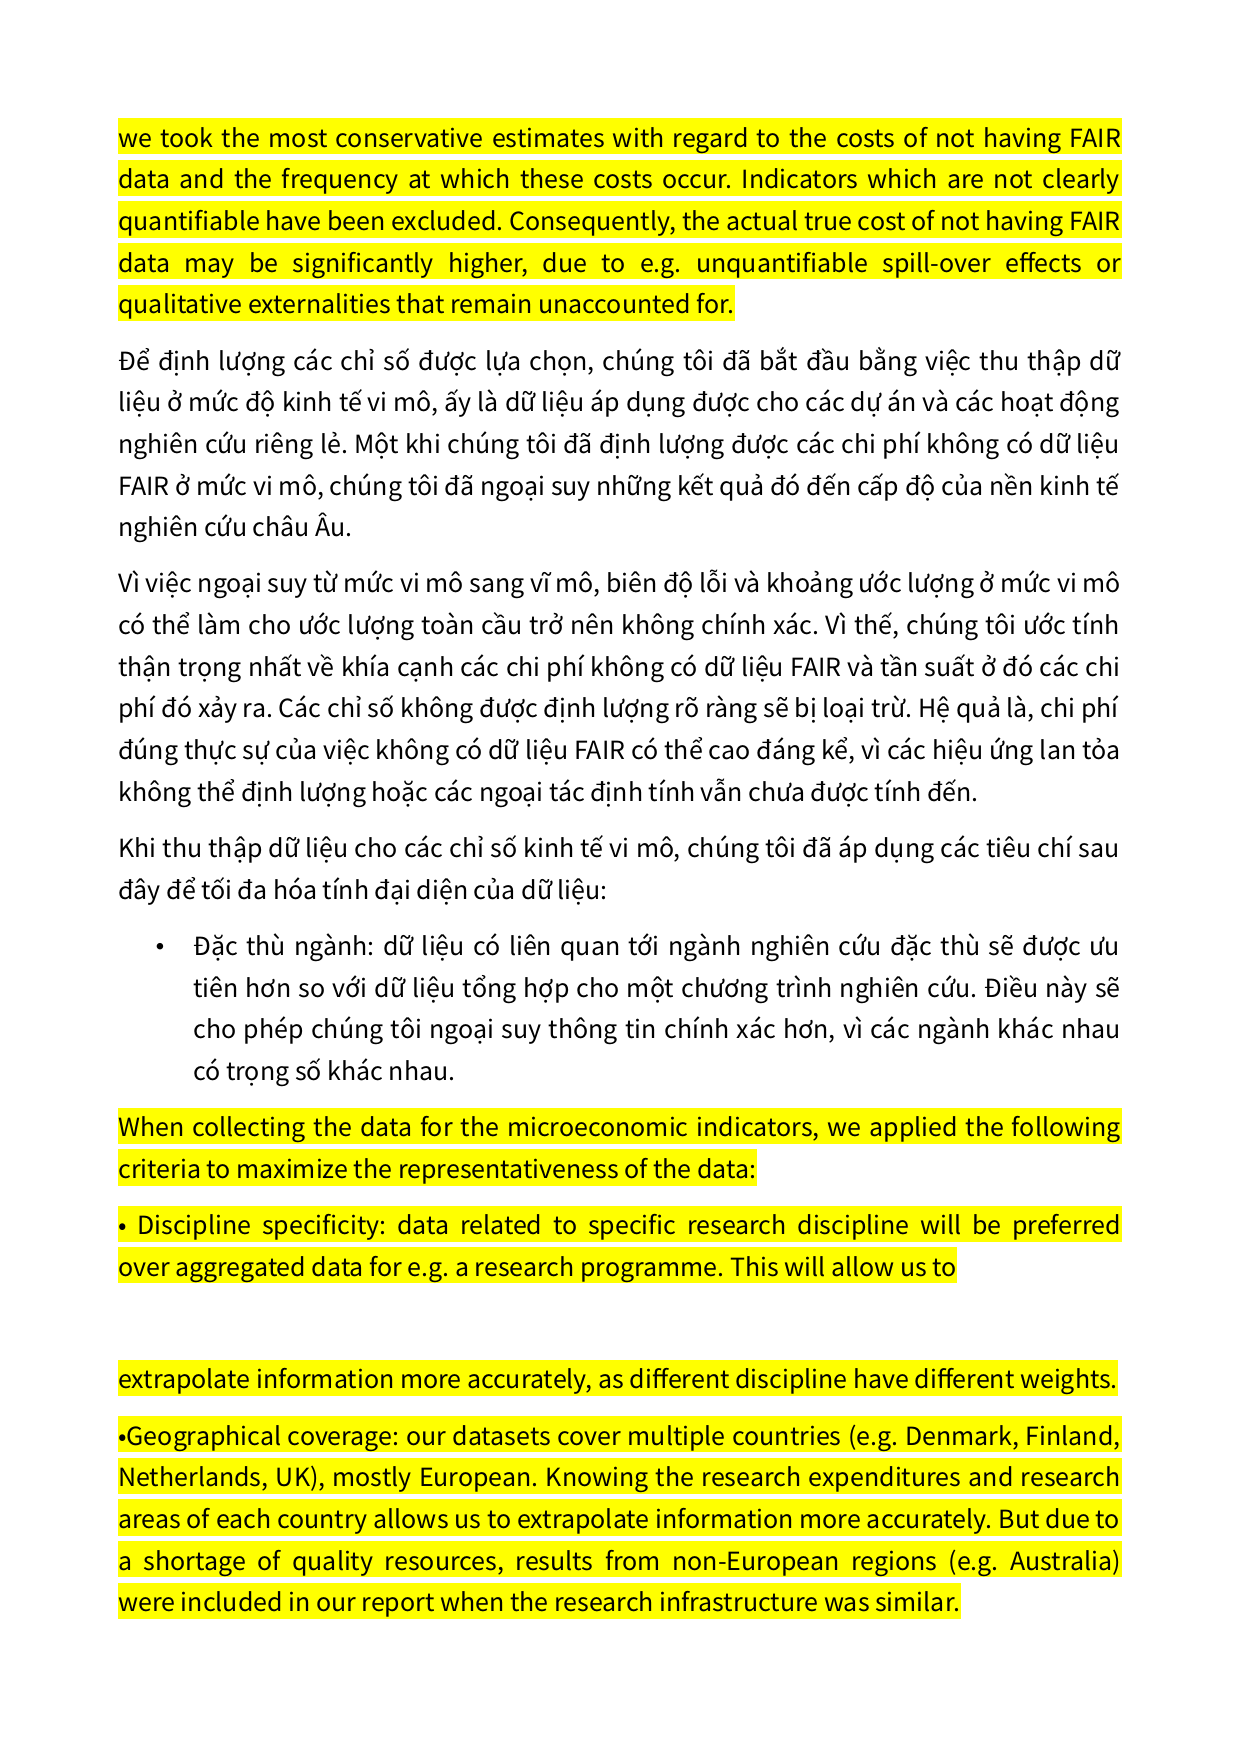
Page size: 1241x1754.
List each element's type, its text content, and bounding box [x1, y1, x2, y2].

text • Discipline specificity: data related to specific research discipline will be preferred over aggregated data for e.g. a research programme. This will allow us to [118, 1206, 1122, 1283]
text When collecting the data for the microeconomic indicators, we applied the following criteria to maximize the representativeness of the data: [118, 1108, 1122, 1186]
text we took the most conservative estimates with regard to the costs of not having FAIR data and the frequency at which these costs occur. Indicators which are not clearly quantifiable have been excluded. Consequently, the actual true cost of not having FAIR data may be significantly higher, due to e.g. unquantifiable spill-over effects or qualitative externalities that remain unaccounted for. [118, 118, 1122, 321]
list Đặc thù ngành: dữ liệu có liên quan tới ngành nghiên cứu đặc thù sẽ được ưu tiên hơn so với dữ liệu tổng hợp cho một chương trình nghiên cứu. Điều này sẽ cho phép chúng tôi ngoại suy thông tin chính xác hơn, vì các ngành khác nhau có trọng số khác nhau. [156, 926, 1122, 1088]
text extrapolate information more accurately, as different discipline have different weights. [118, 1360, 1122, 1396]
text Khi thu thập dữ liệu cho các chỉ số kinh tế vi mô, chúng tôi đã áp dụng các tiêu chí sau đây để tối đa hóa tính đại diện của dữ liệu: [118, 828, 1122, 906]
text •Geographical coverage: our datasets cover multiple countries (e.g. Denmark, Finland, Netherlands, UK), mostly European. Knowing the research expenditures and research areas of each country allows us to extrapolate information more accurately. But due to a shortage of quality resources, results from non-European regions (e.g. Australia) were included in our report when the research infrastructure was similar. [118, 1416, 1122, 1619]
text Vì việc ngoại suy từ mức vi mô sang vĩ mô, biên độ lỗi và khoảng ước lượng ở mức vi mô có thể làm cho ước lượng toàn cầu trở nên không chính xác. Vì thế, chúng tôi ước tính thận trọng nhất về khía cạnh các chi phí không có dữ liệu FAIR và tần suất ở đó các chi phí đó xảy ra. Các chỉ số không được định lượng rõ ràng sẽ bị loại trừ. Hệ quả là, chi phí đúng thực sự của việc không có dữ liệu FAIR có thể cao đáng kể, vì các hiệu ứng lan tỏa không thể định lượng hoặc các ngoại tác định tính vẫn chưa được tính đến. [118, 564, 1122, 808]
text Để định lượng các chỉ số được lựa chọn, chúng tôi đã bắt đầu bằng việc thu thập dữ liệu ở mức độ kinh tế vi mô, ấy là dữ liệu áp dụng được cho các dự án và các hoạt động nghiên cứu riêng lẻ. Một khi chúng tôi đã định lượng được các chi phí không có dữ liệu FAIR ở mức vi mô, chúng tôi đã ngoại suy những kết quả đó đến cấp độ của nền kinh tế nghiên cứu châu Âu. [118, 341, 1122, 544]
